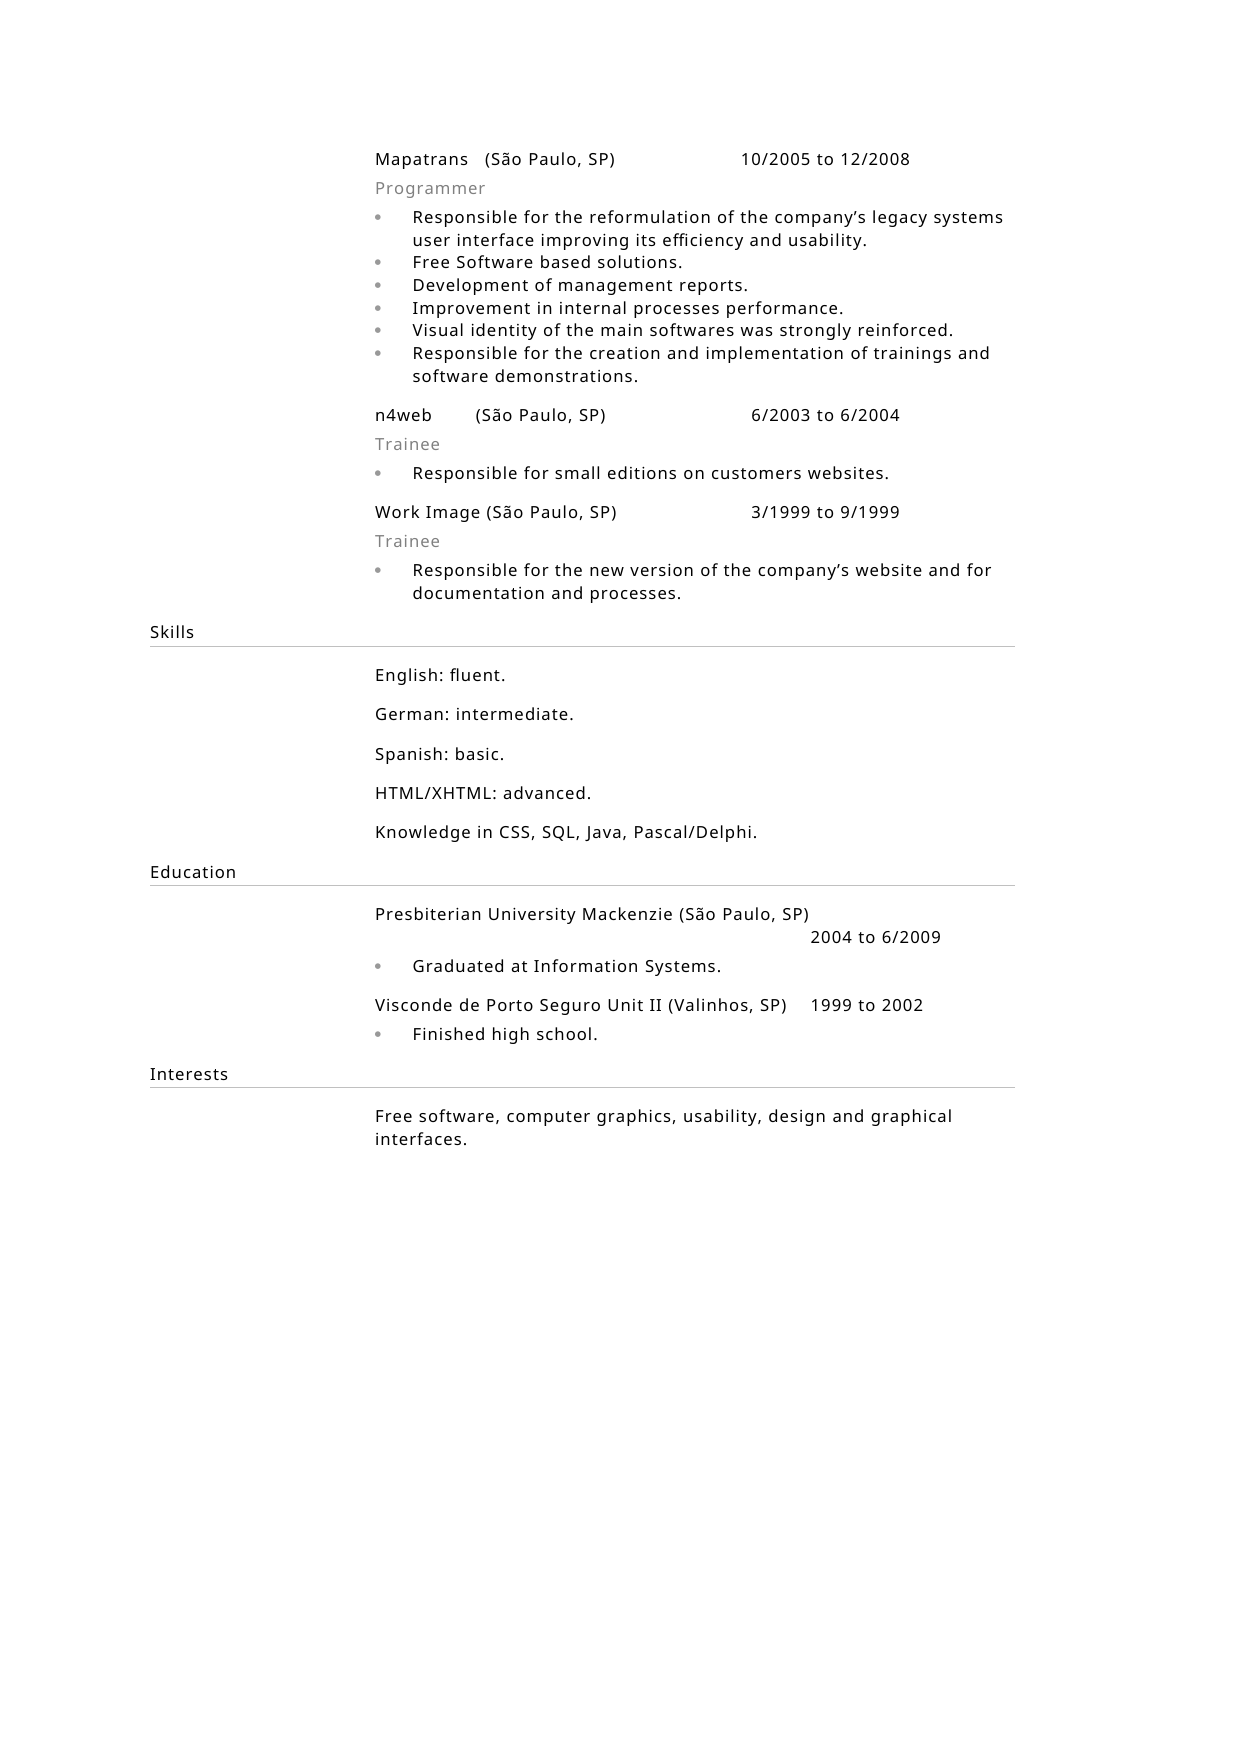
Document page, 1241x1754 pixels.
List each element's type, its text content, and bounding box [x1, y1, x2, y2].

list Development of management reports. [375, 274, 1015, 296]
list Graduated at Information Systems. [375, 955, 1015, 977]
text Mapatrans (São Paulo, SP) 10/2005 to 12/2008 [375, 148, 1015, 170]
title Trainee [375, 433, 1015, 456]
text Work Image (São Paulo, SP) 3/1999 to 9/1999 [375, 501, 1015, 524]
text German: intermediate. [375, 703, 1015, 726]
text HTML/XHTML: advanced. [375, 782, 1015, 804]
title Programmer [375, 177, 1015, 199]
title Trainee [375, 530, 1015, 553]
text Spanish: basic. [375, 742, 1015, 765]
list Improvement in internal processes performance. [375, 296, 1015, 319]
title Interests [150, 1062, 1015, 1087]
text Visconde de Porto Seguro Unit II (Valinhos, SP) 1999 to 2002 [375, 994, 1015, 1017]
list Responsible for the new version of the company’s website and for documentation and processes. [375, 559, 1015, 604]
title Education [150, 861, 1015, 885]
text Free software, computer graphics, usability, design and graphical interfaces. [375, 1105, 1015, 1150]
list Free Software based solutions. [375, 251, 1015, 274]
list Responsible for the creation and implementation of trainings and software demonstrations. [375, 342, 1015, 387]
title Skills [150, 621, 1015, 646]
text Knowledge in CSS, SQL, Java, Pascal/Delphi. [375, 821, 1015, 844]
list Responsible for small editions on customers websites. [375, 462, 1015, 484]
text English: fluent. [375, 664, 1015, 686]
text n4web (São Paulo, SP) 6/2003 to 6/2004 [375, 404, 1015, 427]
list Finished high school. [375, 1023, 1015, 1046]
text Presbiterian University Mackenzie (São Paulo, SP) 2004 to 6/2009 [375, 903, 1015, 948]
list Visual identity of the main softwares was strongly reinforced. [375, 319, 1015, 342]
list Responsible for the reformulation of the company’s legacy systems user interface improving its efficiency and usability. [375, 206, 1015, 251]
